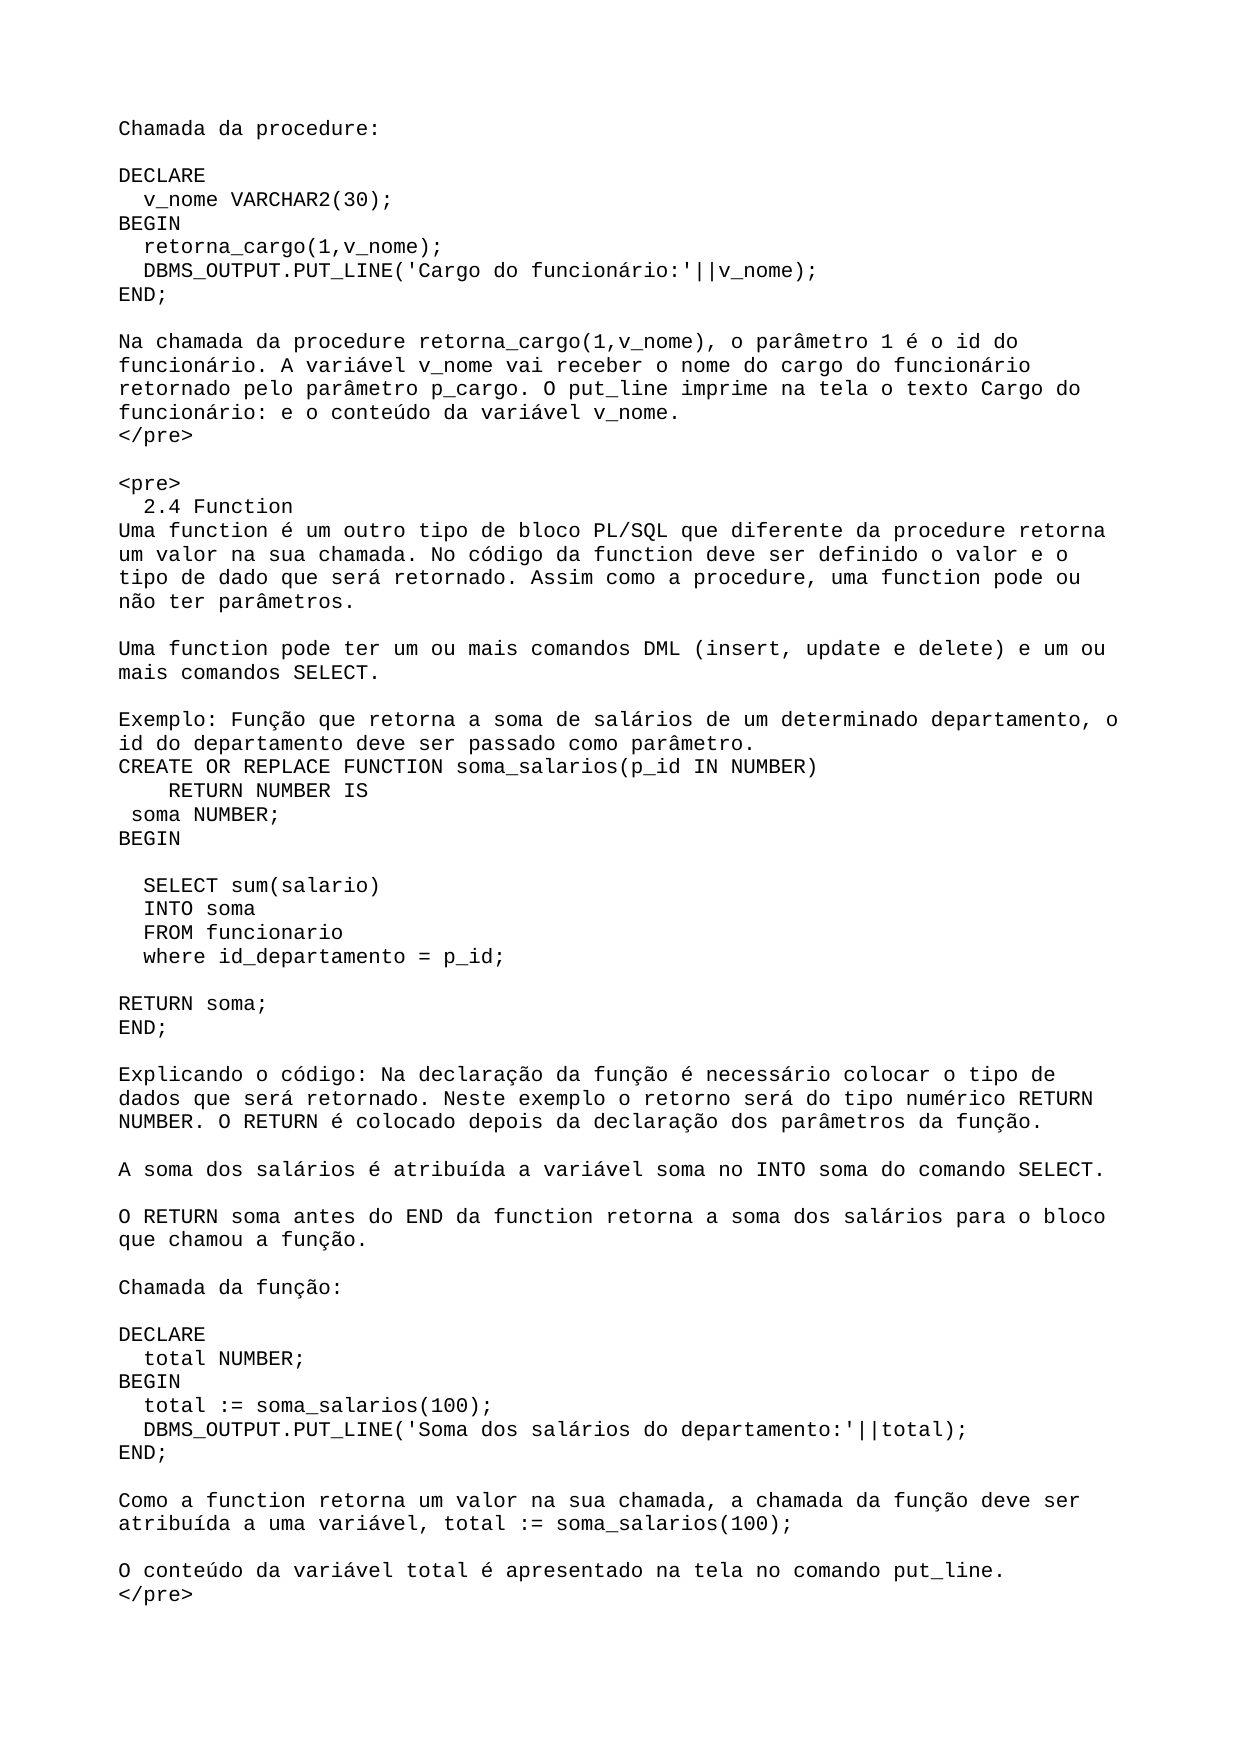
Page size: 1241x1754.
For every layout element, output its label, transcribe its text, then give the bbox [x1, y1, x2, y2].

text total NUMBER; [118, 1348, 1122, 1371]
text Chamada da procedure: [118, 118, 1122, 142]
text retorna_cargo(1,v_nome); [118, 236, 1122, 260]
text Explicando o código: Na declaração da função é necessário colocar o tipo de dados que será retornado. Neste exemplo o retorno será do tipo numérico RETURN NUMBER. O RETURN é colocado depois da declaração dos parâmetros da função. [118, 1064, 1122, 1135]
text O conteúdo da variável total é apresentado na tela no comando put_line. [118, 1561, 1122, 1584]
text </pre> [118, 426, 1122, 449]
text RETURN soma; [118, 993, 1122, 1017]
text 2.4 Function [118, 496, 1122, 520]
text Uma function pode ter um ou mais comandos DML (insert, update e delete) e um ou mais comandos SELECT. [118, 638, 1122, 686]
text O RETURN soma antes do END da function retorna a soma dos salários para o bloco que chamou a função. [118, 1206, 1122, 1253]
text END; [118, 1017, 1122, 1040]
text total := soma_salarios(100); [118, 1395, 1122, 1419]
text DECLARE [118, 1324, 1122, 1348]
text Chamada da função: [118, 1277, 1122, 1300]
text Na chamada da procedure retorna_cargo(1,v_nome), o parâmetro 1 é o id do funcionário. A variável v_nome vai receber o nome do cargo do funcionário retornado pelo parâmetro p_cargo. O put_line imprime na tela o texto Cargo do funcionário: e o conteúdo da variável v_nome. [118, 331, 1122, 426]
text <pre> [118, 473, 1122, 496]
text DECLARE [118, 165, 1122, 189]
text Como a function retorna um valor na sua chamada, a chamada da função deve ser atribuída a uma variável, total := soma_salarios(100); [118, 1489, 1122, 1537]
text BEGIN [118, 1371, 1122, 1395]
text FROM funcionario [118, 922, 1122, 946]
text Exemplo: Função que retorna a soma de salários de um determinado departamento, o id do departamento deve ser passado como parâmetro. [118, 709, 1122, 757]
text DBMS_OUTPUT.PUT_LINE('Cargo do funcionário:'||v_nome); [118, 260, 1122, 284]
text v_nome VARCHAR2(30); [118, 189, 1122, 213]
text INTO soma [118, 898, 1122, 922]
text CREATE OR REPLACE FUNCTION soma_salarios(p_id IN NUMBER) [118, 757, 1122, 780]
text where id_departamento = p_id; [118, 946, 1122, 969]
text BEGIN [118, 213, 1122, 236]
text DBMS_OUTPUT.PUT_LINE('Soma dos salários do departamento:'||total); [118, 1419, 1122, 1442]
text Uma function é um outro tipo de bloco PL/SQL que diferente da procedure retorna um valor na sua chamada. No código da function deve ser definido o valor e o tipo de dado que será retornado. Assim como a procedure, uma function pode ou não ter parâmetros. [118, 520, 1122, 615]
text </pre> [118, 1584, 1122, 1608]
text END; [118, 1442, 1122, 1466]
text SELECT sum(salario) [118, 875, 1122, 898]
text BEGIN [118, 827, 1122, 851]
text RETURN NUMBER IS [118, 780, 1122, 804]
text END; [118, 284, 1122, 307]
text soma NUMBER; [118, 804, 1122, 827]
text A soma dos salários é atribuída a variável soma no INTO soma do comando SELECT. [118, 1158, 1122, 1182]
